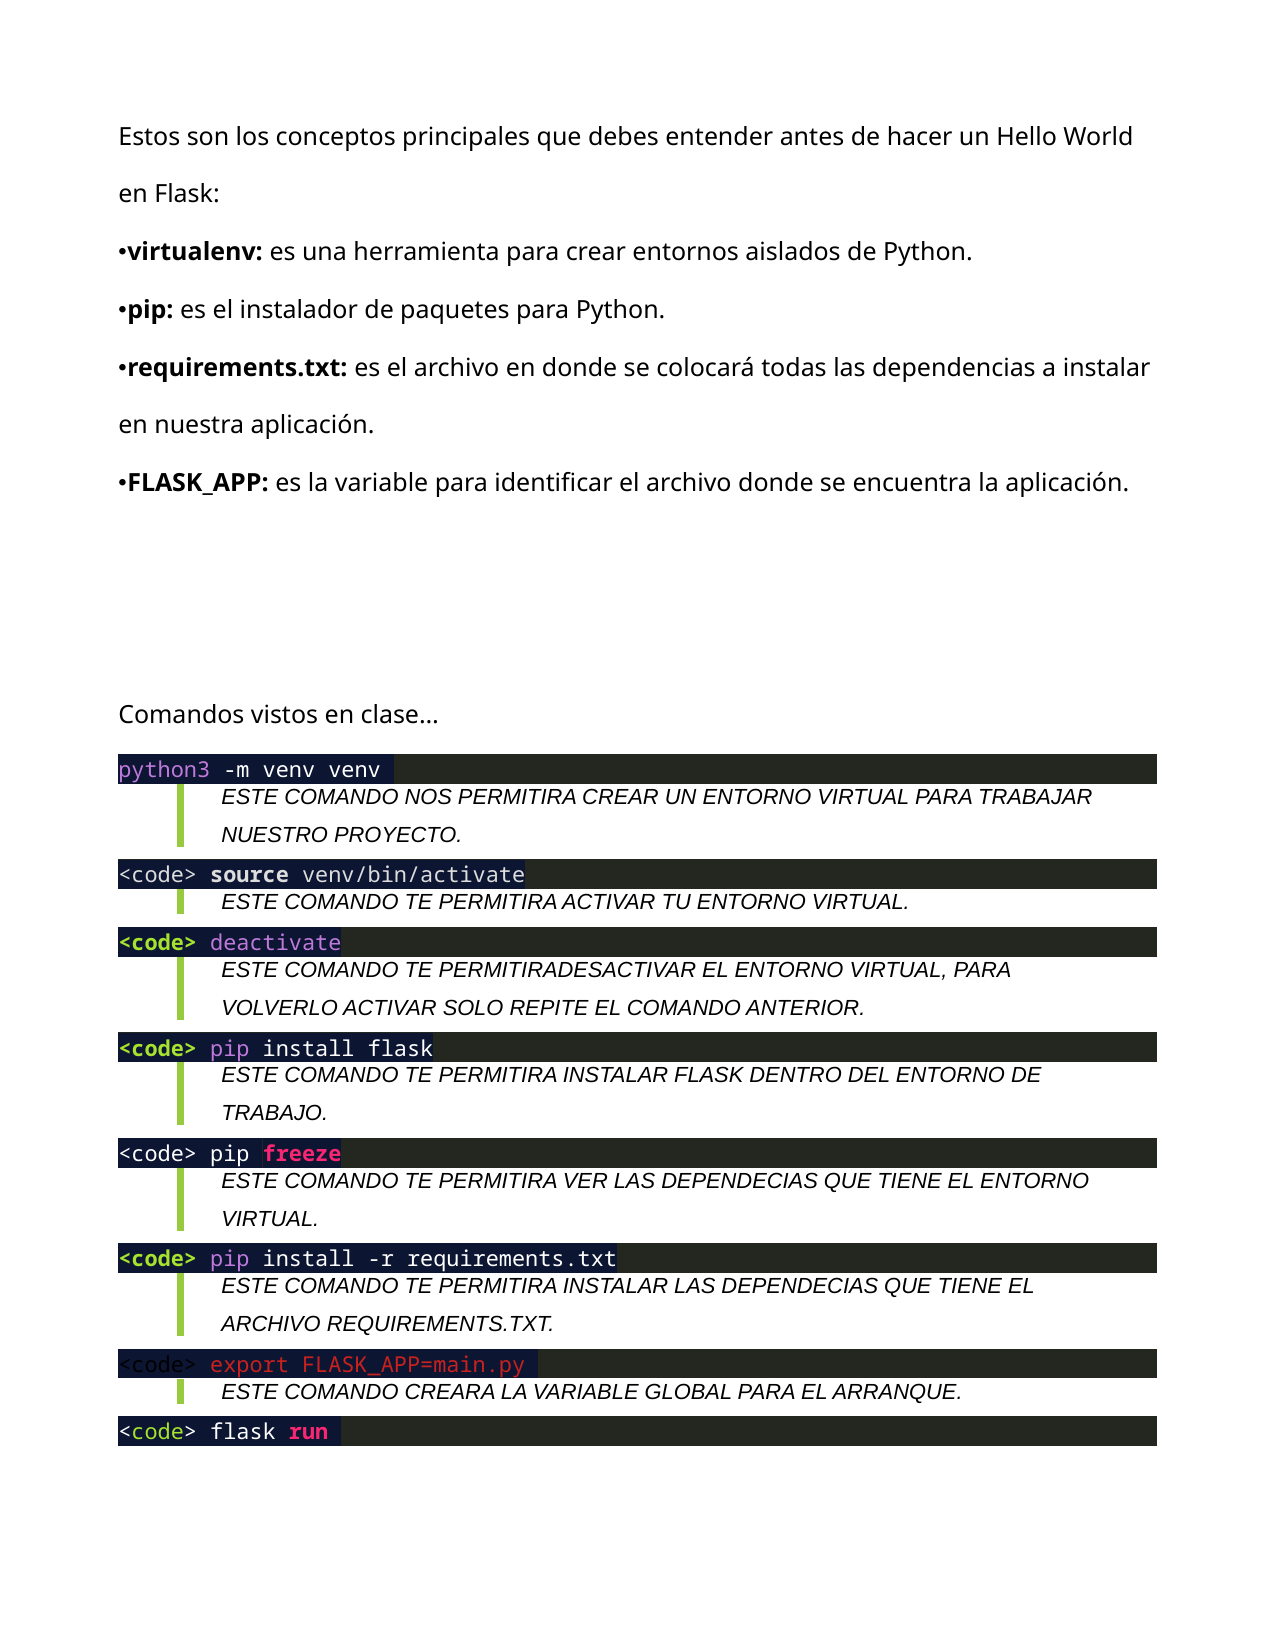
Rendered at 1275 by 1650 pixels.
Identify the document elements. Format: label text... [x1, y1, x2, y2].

text <code> export FLASK_APP=main.py [118, 1349, 1157, 1378]
list requirements.txt: es el archivo en donde se colocará todas las dependencias a instalar en nuestra aplicación. [118, 349, 1157, 441]
text ESTE COMANDO TE PERMITIRA ACTIVAR TU ENTORNO VIRTUAL. [184, 889, 1098, 914]
text ESTE COMANDO TE PERMITIRA INSTALAR LAS DEPENDECIAS QUE TIENE EL ARCHIVO REQUIREMENTS.TXT. [184, 1273, 1098, 1336]
text ESTE COMANDO TE PERMITIRADESACTIVAR EL ENTORNO VIRTUAL, PARA VOLVERLO ACTIVAR SOLO REPITE EL COMANDO ANTERIOR. [184, 957, 1098, 1020]
text ESTE COMANDO TE PERMITIRA VER LAS DEPENDECIAS QUE TIENE EL ENTORNO VIRTUAL. [184, 1168, 1098, 1231]
text <code> pip install -r requirements.txt [118, 1243, 1157, 1273]
text <code> flask run [118, 1416, 1157, 1446]
text <code> source venv/bin/activate [118, 859, 1157, 889]
text <code> pip freeze [118, 1138, 1157, 1168]
text ESTE COMANDO CREARA LA VARIABLE GLOBAL PARA EL ARRANQUE. [177, 1378, 1098, 1404]
text <code> pip install flask [118, 1032, 1157, 1062]
text python3 -m venv venv [118, 754, 1157, 784]
text Comandos vistos en clase… [118, 696, 1157, 730]
text ESTE COMANDO TE PERMITIRA INSTALAR FLASK DENTRO DEL ENTORNO DE TRABAJO. [184, 1062, 1098, 1125]
text Estos son los conceptos principales que debes entender antes de hacer un Hello World en Flask: [118, 118, 1157, 210]
text ESTE COMANDO NOS PERMITIRA CREAR UN ENTORNO VIRTUAL PARA TRABAJAR NUESTRO PROYECTO. [184, 784, 1098, 847]
text <code> deactivate [118, 927, 1157, 957]
list virtualenv: es una herramienta para crear entornos aislados de Python. [118, 234, 1157, 268]
list FLASK_APP: es la variable para identificar el archivo donde se encuentra la aplicación. [118, 465, 1157, 499]
list pip: es el instalador de paquetes para Python. [118, 292, 1157, 326]
